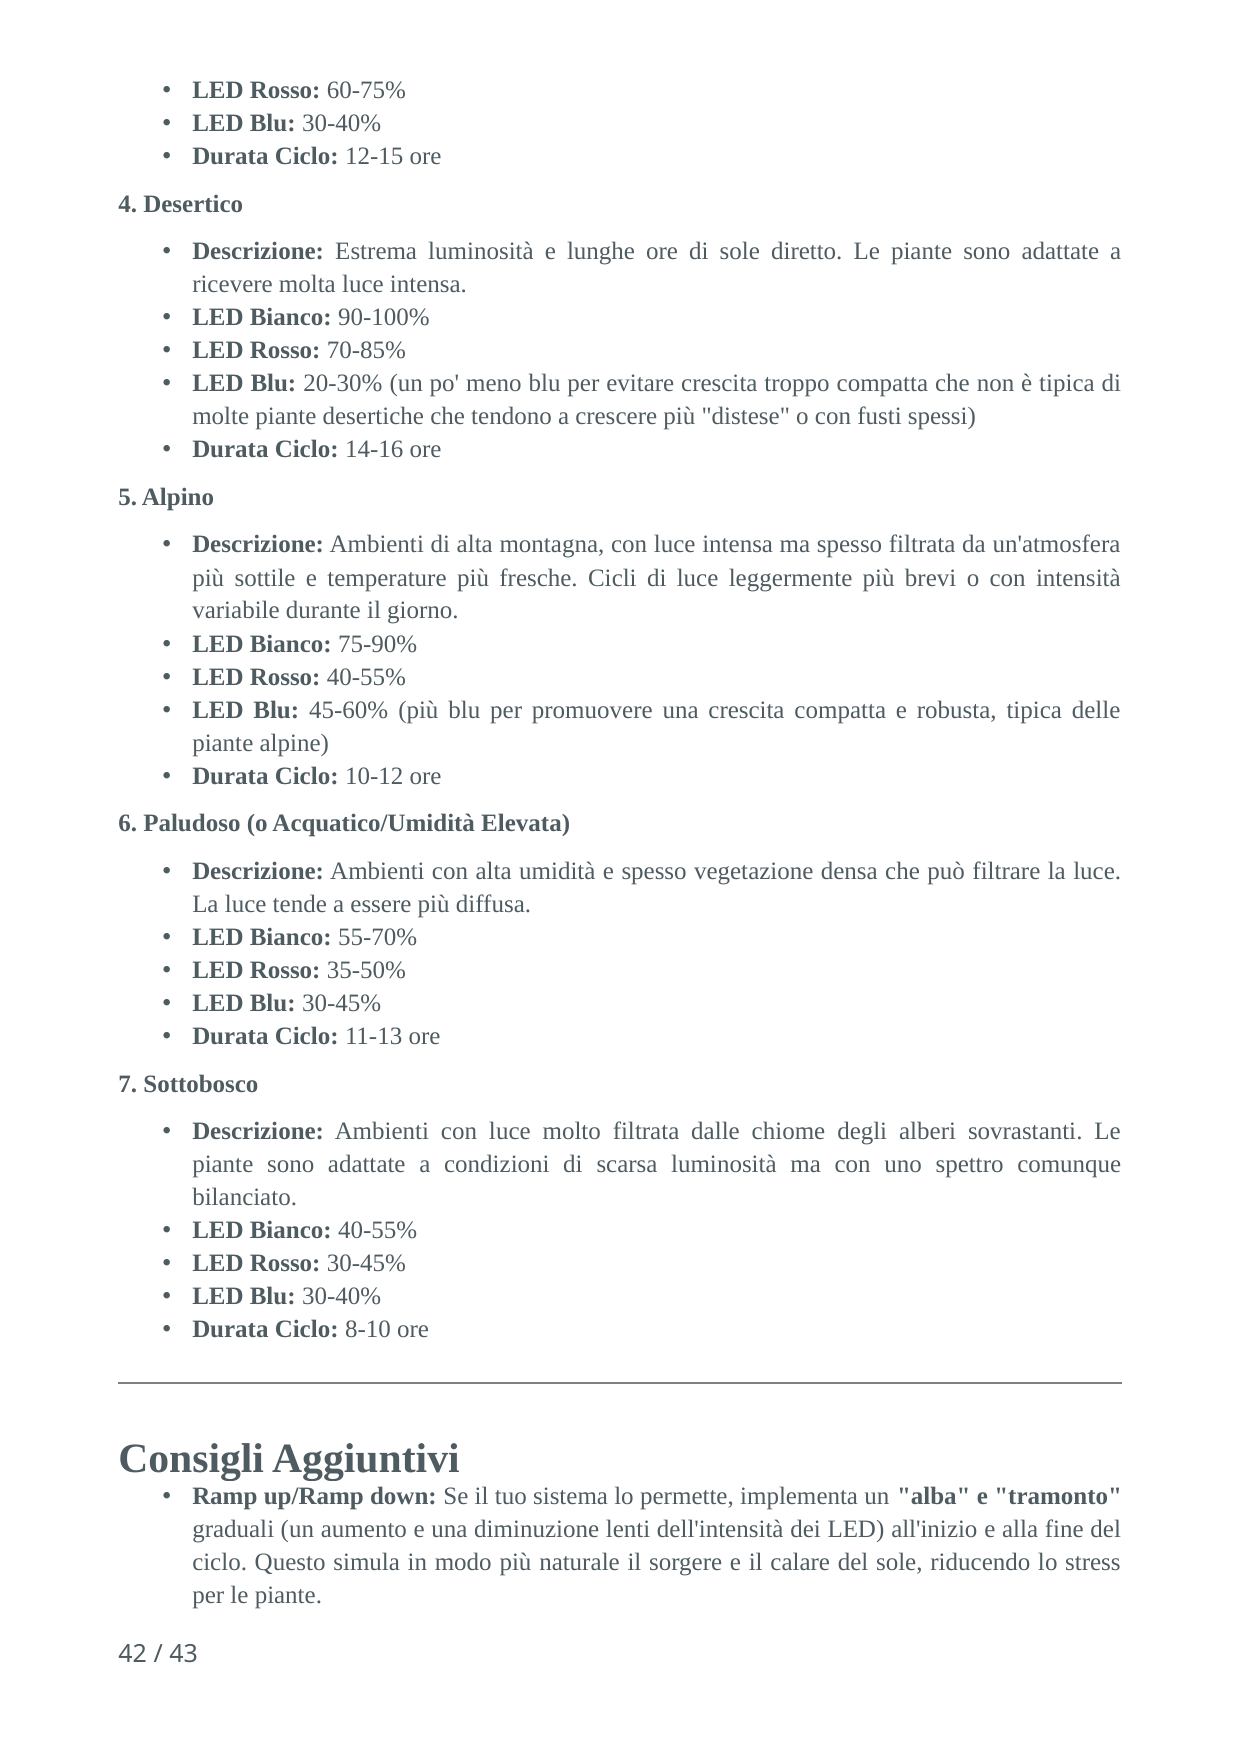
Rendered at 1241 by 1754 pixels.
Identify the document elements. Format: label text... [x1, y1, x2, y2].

list LED Rosso: 60-75% [162, 75, 192, 104]
list Ramp up/Ramp down: Se il tuo sistema lo permette, implementa un "alba" e "tramonto" graduali (un aumento e una diminuzione lenti dell'intensità dei LED) all'inizio e alla fine del ciclo. Questo simula in modo più naturale il sorgere e il calare del sole, riducendo lo stress per le piante. [162, 1481, 1122, 1609]
list LED Blu: 30-40% [387, 1281, 1122, 1310]
list Durata Ciclo: 10-12 ore [162, 761, 192, 789]
list Durata Ciclo: 8-10 ore [162, 1314, 192, 1343]
list Durata Ciclo: 10-12 ore [448, 761, 1122, 789]
list LED Blu: 30-45% [162, 988, 192, 1017]
list LED Bianco: 75-90% [162, 629, 192, 657]
list LED Blu: 30-40% [162, 1281, 192, 1310]
list LED Blu: 30-40% [162, 108, 192, 137]
list LED Bianco: 75-90% [423, 629, 1122, 657]
text 7. Sottobosco [258, 1069, 1122, 1097]
list LED Bianco: 40-55% [423, 1215, 1122, 1244]
list Durata Ciclo: 11-13 ore [447, 1021, 1122, 1050]
list LED Rosso: 30-45% [412, 1248, 1122, 1277]
list LED Blu: 30-45% [387, 988, 1122, 1017]
list Durata Ciclo: 14-16 ore [448, 434, 1122, 463]
list LED Rosso: 70-85% [162, 335, 192, 364]
list LED Rosso: 35-50% [412, 955, 1122, 984]
text 4. Desertico [243, 189, 1122, 217]
list Durata Ciclo: 8-10 ore [435, 1314, 1122, 1343]
text 5. Alpino [214, 482, 1122, 511]
list LED Rosso: 30-45% [162, 1248, 192, 1277]
list LED Rosso: 40-55% [162, 662, 192, 690]
list LED Blu: 20-30% (un po' meno blu per evitare crescita troppo compatta che non è tipica di molte piante desertiche che tendono a crescere più "distese" o con fusti spessi) [162, 368, 1122, 430]
list Descrizione: Ambienti di alta montagna, con luce intensa ma spesso filtrata da un'atmosfera più sottile e temperature più fresche. Cicli di luce leggermente più brevi o con intensità variabile durante il giorno. [162, 529, 1122, 624]
list LED Bianco: 40-55% [162, 1215, 192, 1244]
list LED Blu: 45-60% (più blu per promuovere una crescita compatta e robusta, tipica delle piante alpine) [162, 695, 1122, 756]
list LED Rosso: 60-75% [412, 75, 1122, 104]
list Durata Ciclo: 14-16 ore [162, 434, 192, 463]
list LED Rosso: 35-50% [162, 955, 192, 984]
list LED Bianco: 90-100% [162, 302, 192, 331]
list Descrizione: Ambienti con alta umidità e spesso vegetazione densa che può filtrare la luce. La luce tende a essere più diffusa. [162, 856, 1122, 918]
list Descrizione: Ambienti con luce molto filtrata dalle chiome degli alberi sovrastanti. Le piante sono adattate a condizioni di scarsa luminosità ma con uno spettro comunque bilanciato. [162, 1116, 1122, 1211]
subtitle Consigli Aggiuntivi [460, 1433, 1122, 1481]
list LED Bianco: 55-70% [423, 922, 1122, 951]
list Descrizione: Estrema luminosità e lunghe ore di sole diretto. Le piante sono adattate a ricevere molta luce intensa. [162, 236, 1122, 298]
list Durata Ciclo: 11-13 ore [162, 1021, 192, 1050]
list Durata Ciclo: 12-15 ore [162, 141, 192, 170]
list LED Rosso: 40-55% [412, 662, 1122, 690]
list LED Bianco: 55-70% [162, 922, 192, 951]
list Durata Ciclo: 12-15 ore [448, 141, 1122, 170]
list LED Blu: 30-40% [387, 108, 1122, 137]
list LED Bianco: 90-100% [436, 302, 1122, 331]
text 6. Paludoso (o Acquatico/Umidità Elevata) [570, 808, 1122, 837]
list LED Rosso: 70-85% [412, 335, 1122, 364]
